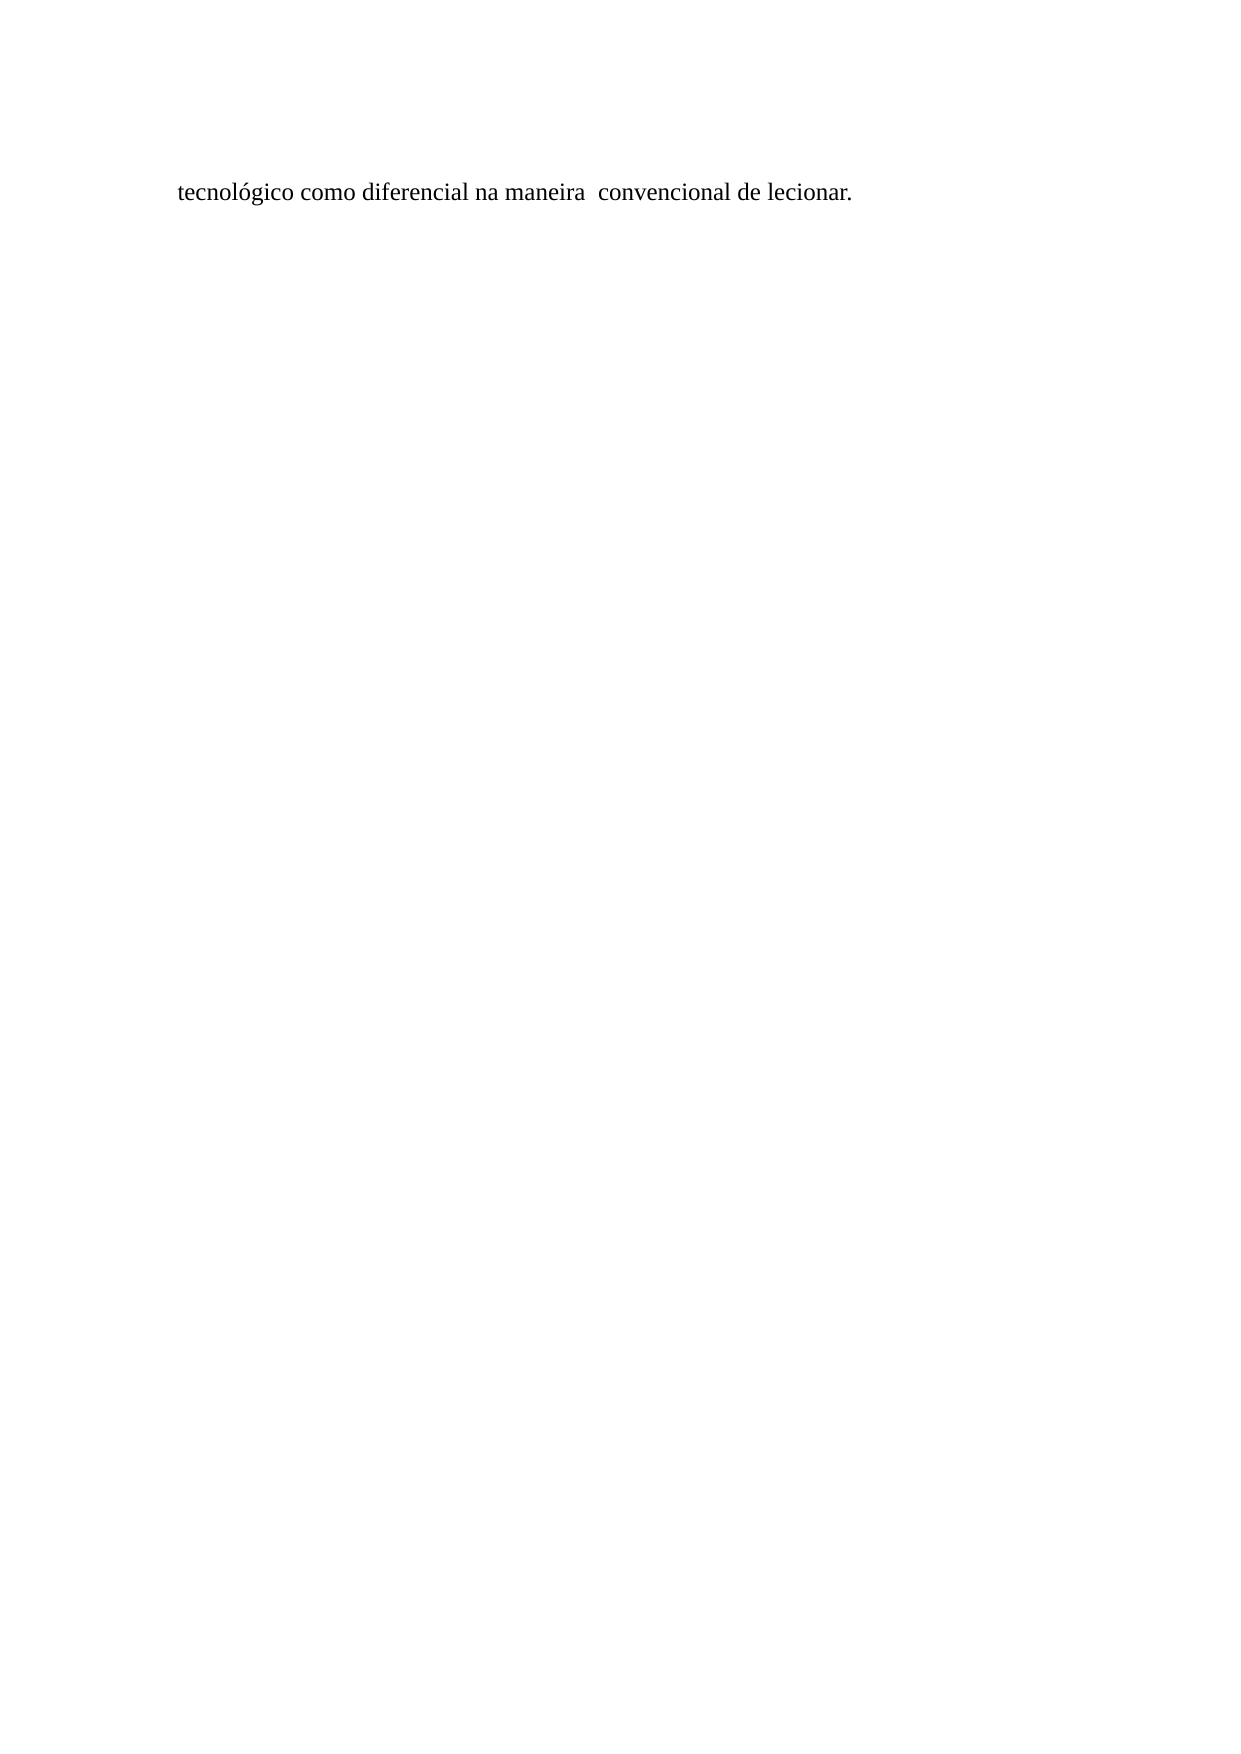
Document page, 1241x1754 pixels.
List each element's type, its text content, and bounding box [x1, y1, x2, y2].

text tecnológico como diferencial na maneira convencional de lecionar. [177, 177, 1122, 206]
